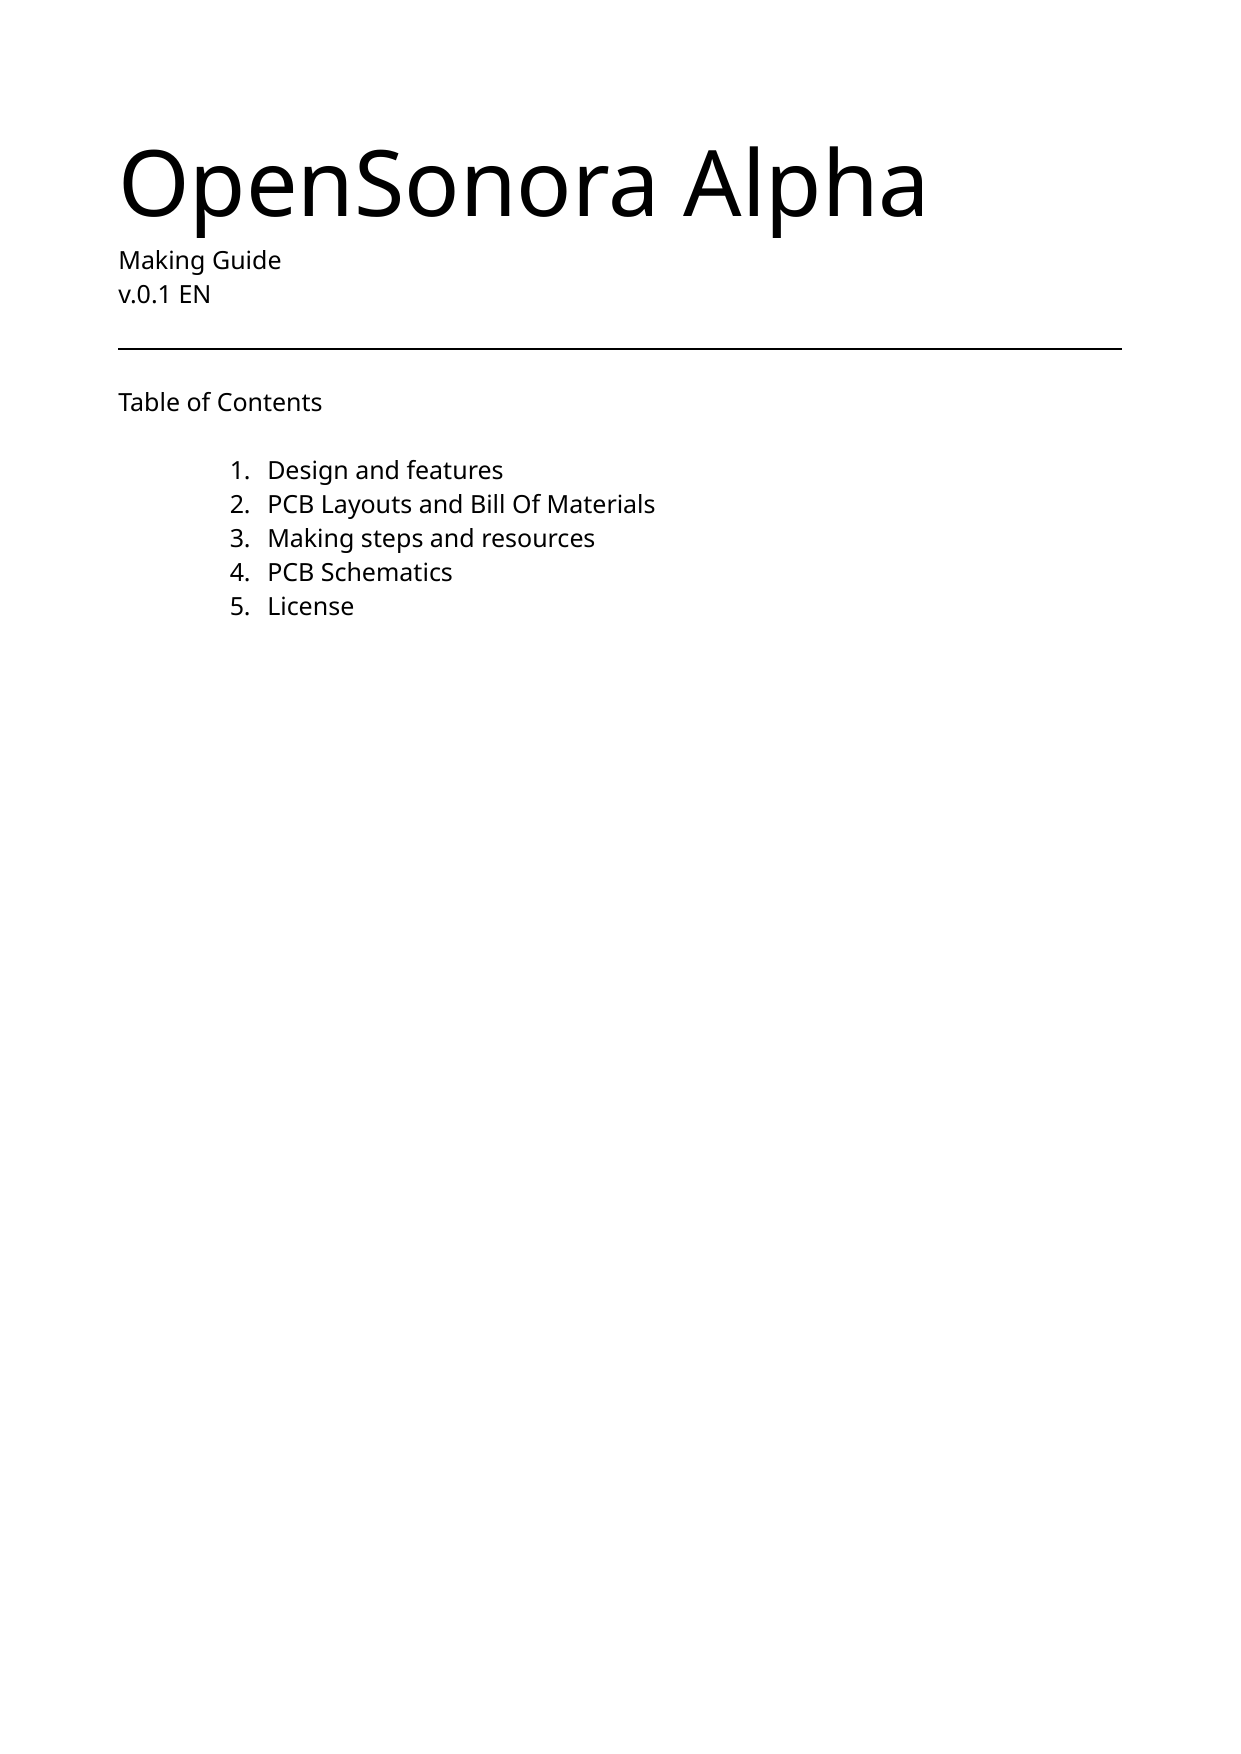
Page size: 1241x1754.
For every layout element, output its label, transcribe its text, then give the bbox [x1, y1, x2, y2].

text Making Guide [118, 243, 1122, 277]
list PCB Layouts and Bill Of Materials [229, 487, 1122, 521]
text Table of Contents [118, 384, 1122, 418]
list License [229, 589, 1122, 623]
list PCB Schematics [229, 555, 1122, 589]
list Making steps and resources [229, 521, 1122, 555]
text v.0.1 EN [118, 277, 1122, 311]
text OpenSonora Alpha [118, 118, 1122, 243]
list Design and features [229, 453, 1122, 487]
